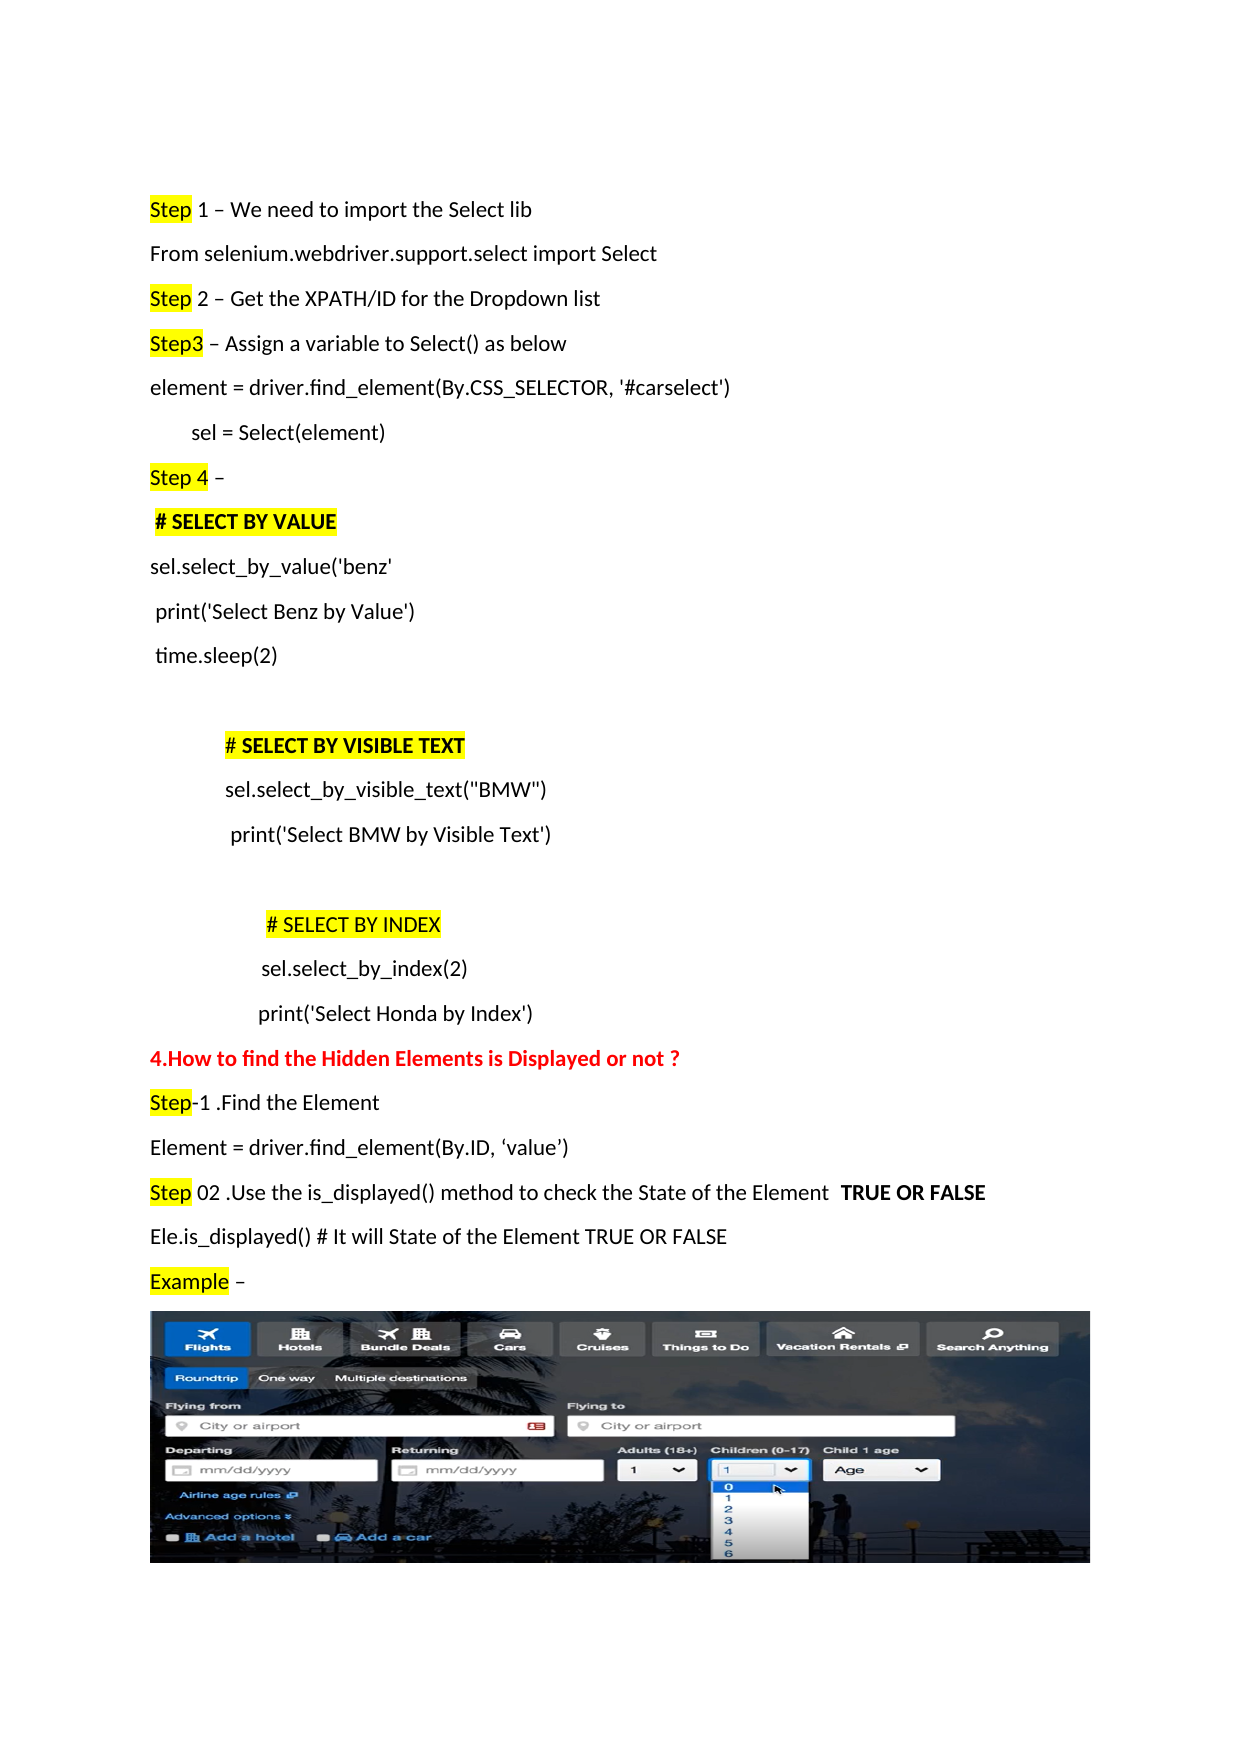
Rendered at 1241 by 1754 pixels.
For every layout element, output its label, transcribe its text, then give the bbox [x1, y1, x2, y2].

text print('Select Honda by Index') [150, 999, 1090, 1027]
text Ele.is_displayed() # It will State of the Element TRUE OR FALSE [150, 1222, 1090, 1251]
text # SELECT BY VALUE [150, 507, 1090, 536]
text Step 1 – We need to import the Select lib [150, 195, 1090, 223]
text print('Select Benz by Value') [150, 597, 1090, 625]
text # SELECT BY INDEX [150, 910, 1090, 938]
text Step 2 – Get the XPATH/ID for the Dropdown list [150, 284, 1090, 312]
text # SELECT BY VISIBLE TEXT [150, 731, 1090, 759]
text time.sleep(2) [150, 642, 1090, 669]
text From selenium.webdriver.support.select import Select [150, 239, 1090, 267]
text Step3 – Assign a variable to Select() as below [150, 329, 1090, 357]
text 4.How to find the Hidden Elements is Displayed or not ? [150, 1044, 1090, 1072]
text element = driver.find_element(By.CSS_SELECTOR, '#carselect') [150, 373, 1090, 401]
text Step 4 – [150, 463, 1090, 491]
text Step-1 .Find the Element [150, 1088, 1090, 1116]
text print('Select BMW by Visible Text') [150, 820, 1090, 848]
text sel.select_by_index(2) [150, 954, 1090, 982]
text Step 02 .Use the is_displayed() method to check the State of the Element TRUE OR FALSE [150, 1178, 1090, 1206]
text Example – [150, 1267, 1090, 1295]
text sel.select_by_value('benz' [150, 552, 1090, 580]
text sel.select_by_visible_text("BMW") [150, 776, 1090, 804]
text Element = driver.find_element(By.ID, ‘value’) [150, 1133, 1090, 1161]
text sel = Select(element) [150, 418, 1090, 446]
